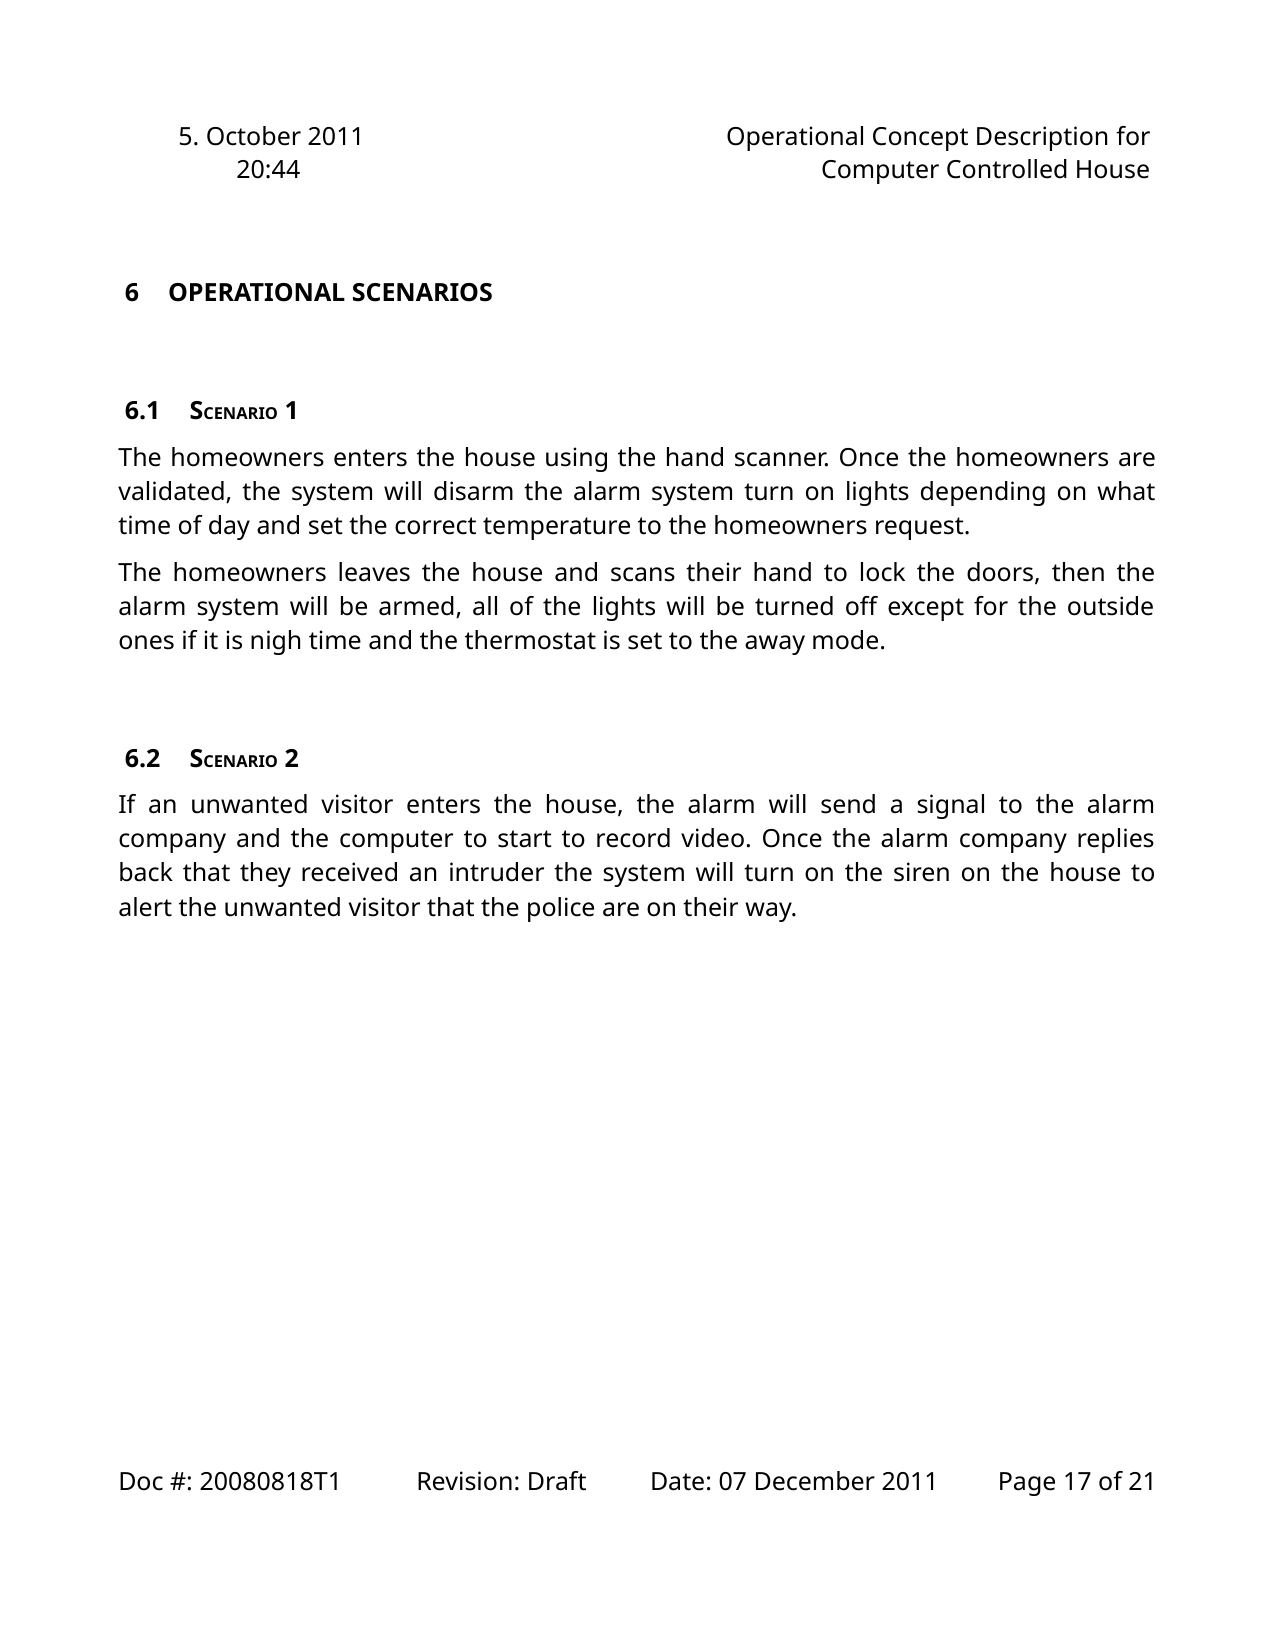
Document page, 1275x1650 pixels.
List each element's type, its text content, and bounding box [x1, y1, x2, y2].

text If an unwanted visitor enters the house, the alarm will send a signal to the alarm company and the computer to start to record video. Once the alarm company replies back that they received an intruder the system will turn on the siren on the house to alert the unwanted visitor that the police are on their way. [118, 787, 1157, 923]
subtitle Scenario 1 [118, 393, 1157, 427]
text The homeowners enters the house using the hand scanner. Once the homeowners are validated, the system will disarm the alarm system turn on lights depending on what time of day and set the correct temperature to the homeowners request. [118, 439, 1157, 542]
text The homeowners leaves the house and scans their hand to lock the doors, then the alarm system will be armed, all of the lights will be turned off except for the outside ones if it is nigh time and the thermostat is set to the away mode. [118, 554, 1157, 656]
subtitle Operational Scenarios [118, 275, 1157, 309]
subtitle Scenario 2 [118, 740, 1157, 774]
